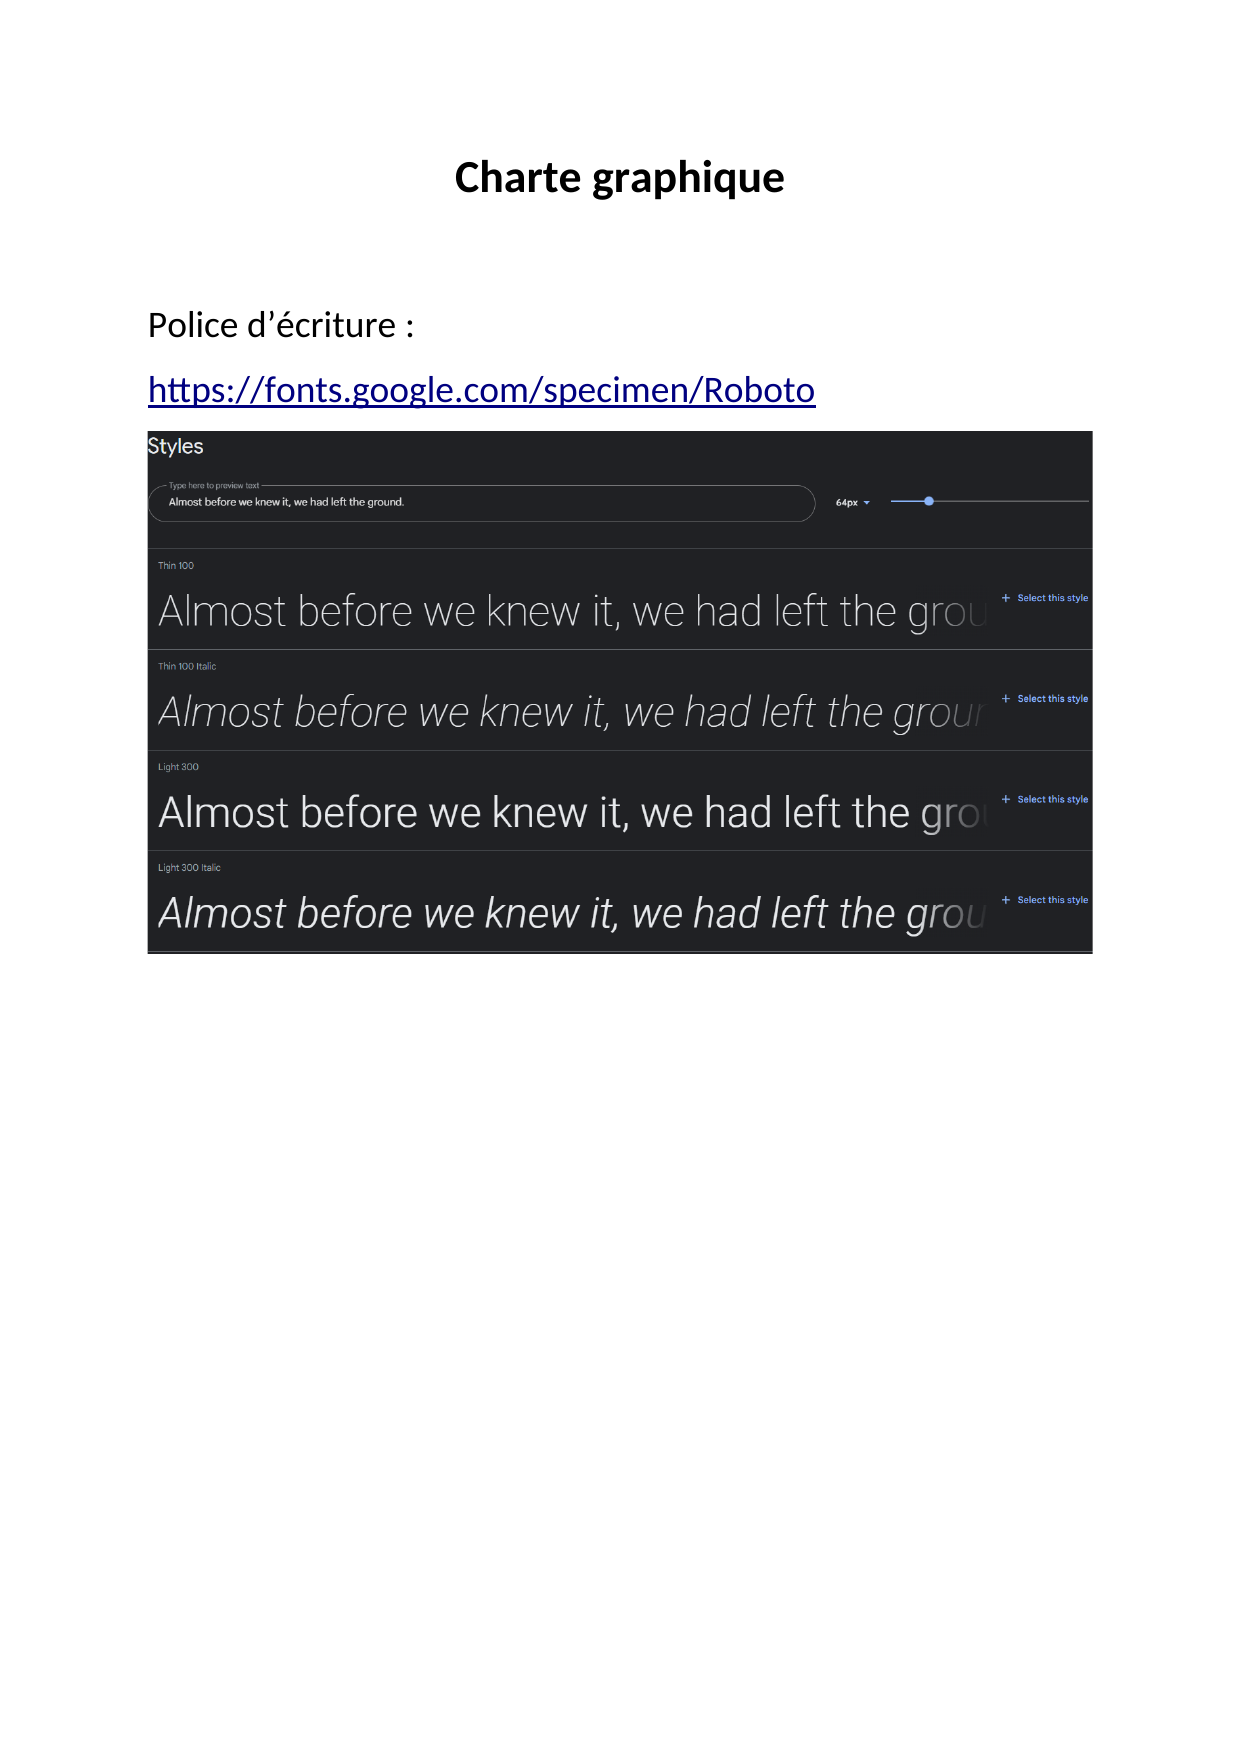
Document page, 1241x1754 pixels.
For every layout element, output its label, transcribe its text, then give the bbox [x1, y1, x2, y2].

text https://fonts.google.com/specimen/Roboto [148, 366, 1093, 412]
text Police d’écriture : [148, 301, 1093, 346]
text Charte graphique [148, 148, 1093, 203]
